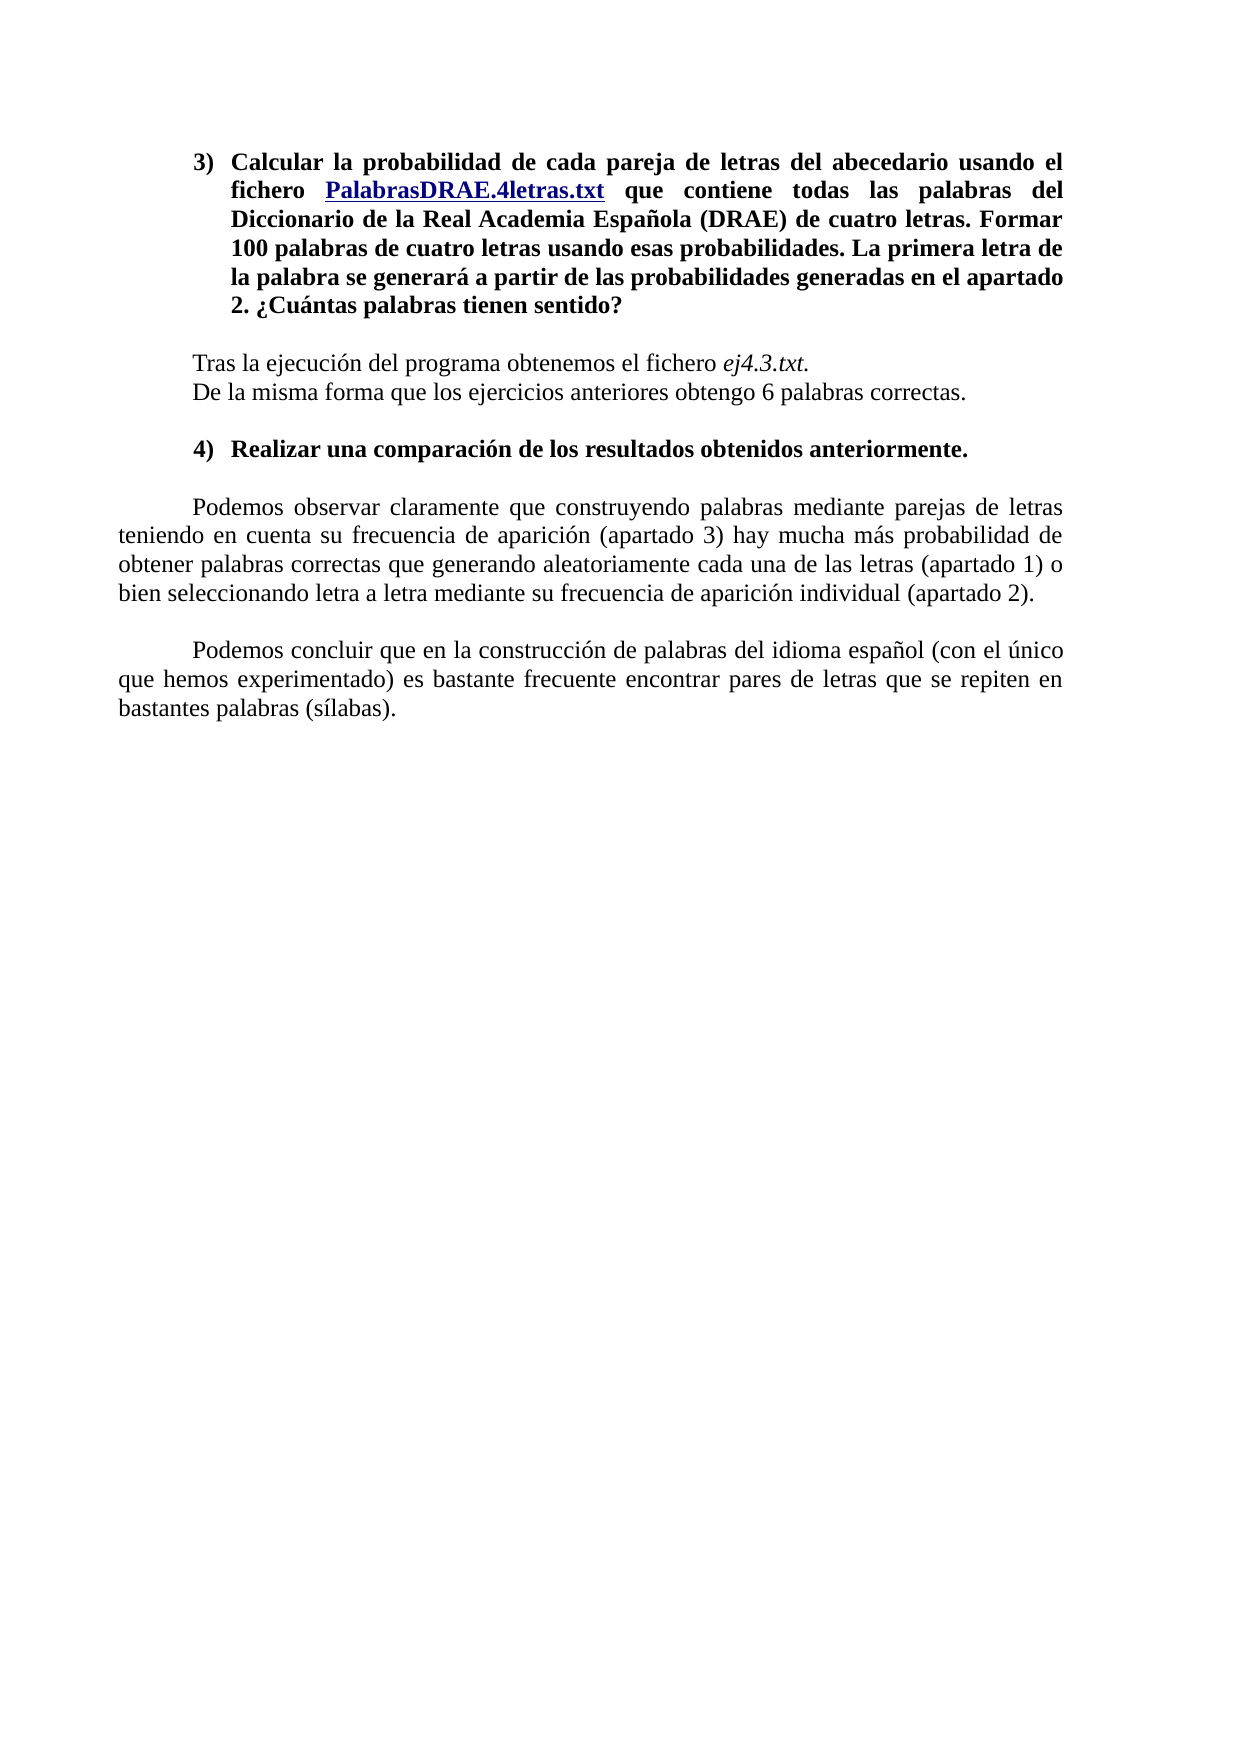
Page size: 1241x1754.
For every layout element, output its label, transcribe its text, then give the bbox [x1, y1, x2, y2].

text De la misma forma que los ejercicios anteriores obtengo 6 palabras correctas. [118, 377, 1064, 406]
text Tras la ejecución del programa obtenemos el fichero ej4.3.txt. [118, 348, 1064, 377]
text Podemos concluir que en la construcción de palabras del idioma español (con el único que hemos experimentado) es bastante frecuente encontrar pares de letras que se repiten en bastantes palabras (sílabas). [118, 636, 1064, 722]
text Podemos observar claramente que construyendo palabras mediante parejas de letras teniendo en cuenta su frecuencia de aparición (apartado 3) hay mucha más probabilidad de obtener palabras correctas que generando aleatoriamente cada una de las letras (apartado 1) o bien seleccionando letra a letra mediante su frecuencia de aparición individual (apartado 2). [118, 492, 1064, 607]
list Calcular la probabilidad de cada pareja de letras del abecedario usando el fichero PalabrasDRAE.4letras.txt que contiene todas las palabras del Diccionario de la Real Academia Española (DRAE) de cuatro letras. Formar 100 palabras de cuatro letras usando esas probabilidades. La primera letra de la palabra se generará a partir de las probabilidades generadas en el apartado 2. ¿Cuántas palabras tienen sentido? [193, 147, 1064, 319]
list Realizar una comparación de los resultados obtenidos anteriormente. [193, 434, 1064, 463]
